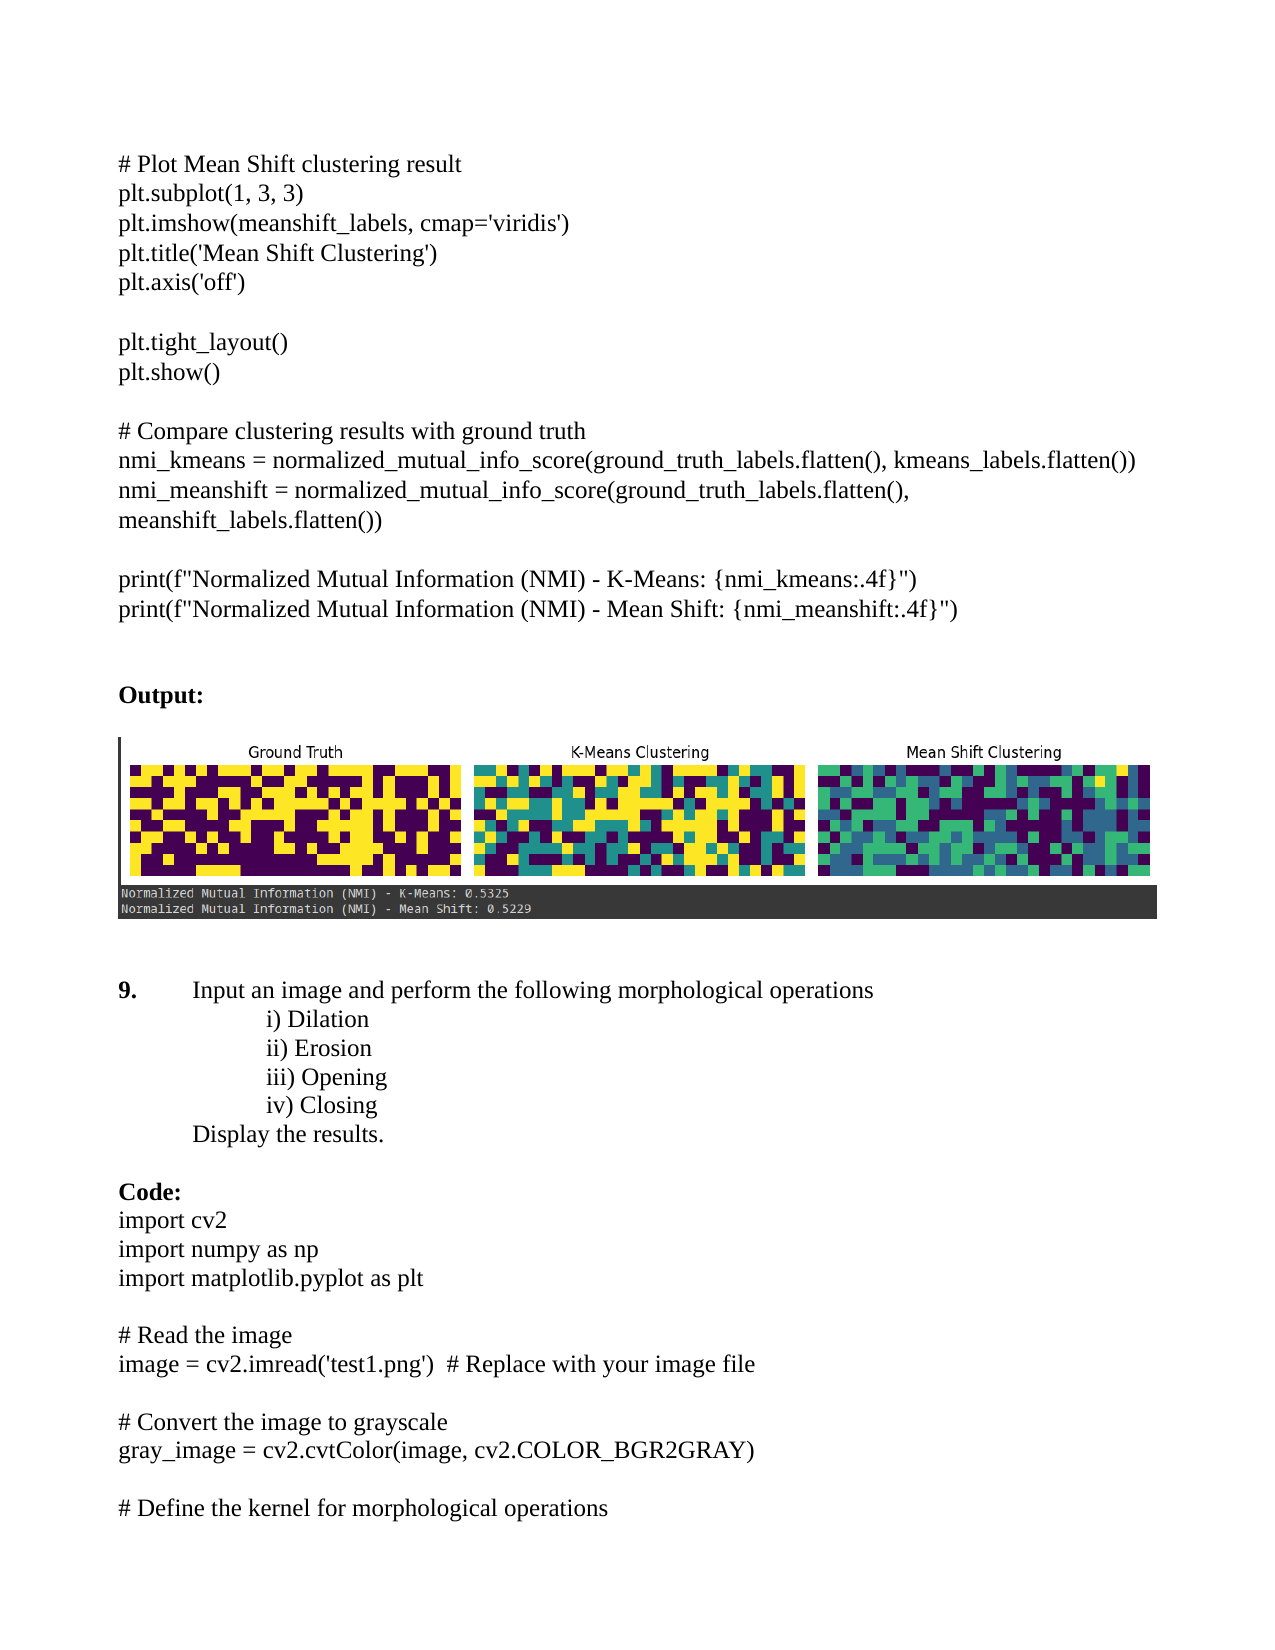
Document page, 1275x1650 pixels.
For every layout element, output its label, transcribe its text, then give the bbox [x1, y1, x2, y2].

text print(f"Normalized Mutual Information (NMI) - Mean Shift: {nmi_meanshift:.4f}") [118, 593, 1157, 623]
text plt.imshow(meanshift_labels, cmap='viridis') [118, 207, 1157, 237]
text 9. Input an image and perform the following morphological operations [118, 976, 1157, 1004]
text import matplotlib.pyplot as plt [118, 1263, 1157, 1292]
text import cv2 [118, 1206, 1157, 1234]
text i) Dilation [118, 1004, 1157, 1033]
text # Plot Mean Shift clustering result [118, 148, 1157, 177]
text iv) Closing [118, 1091, 1157, 1119]
text plt.tight_layout() [118, 326, 1157, 356]
text # Compare clustering results with ground truth [118, 415, 1157, 445]
text # Define the kernel for morphological operations [118, 1493, 1157, 1522]
text ii) Erosion [118, 1033, 1157, 1062]
text gray_image = cv2.cvtColor(image, cv2.COLOR_BGR2GRAY) [118, 1436, 1157, 1464]
text # Convert the image to grayscale [118, 1407, 1157, 1436]
text # Read the image [118, 1321, 1157, 1349]
text Output: [118, 680, 1157, 709]
text plt.subplot(1, 3, 3) [118, 177, 1157, 207]
text Display the results. [118, 1119, 1157, 1148]
text nmi_kmeans = normalized_mutual_info_score(ground_truth_labels.flatten(), kmeans_labels.flatten()) [118, 445, 1157, 474]
text plt.title('Mean Shift Clustering') [118, 237, 1157, 267]
text import numpy as np [118, 1234, 1157, 1263]
text plt.axis('off') [118, 267, 1157, 296]
picture [118, 737, 1157, 919]
text plt.show() [118, 356, 1157, 385]
text iii) Opening [118, 1062, 1157, 1091]
text image = cv2.imread('test1.png') # Replace with your image file [118, 1349, 1157, 1378]
text nmi_meanshift = normalized_mutual_info_score(ground_truth_labels.flatten(), meanshift_labels.flatten()) [118, 474, 1157, 534]
text Code: [118, 1177, 1157, 1206]
text print(f"Normalized Mutual Information (NMI) - K-Means: {nmi_kmeans:.4f}") [118, 563, 1157, 593]
